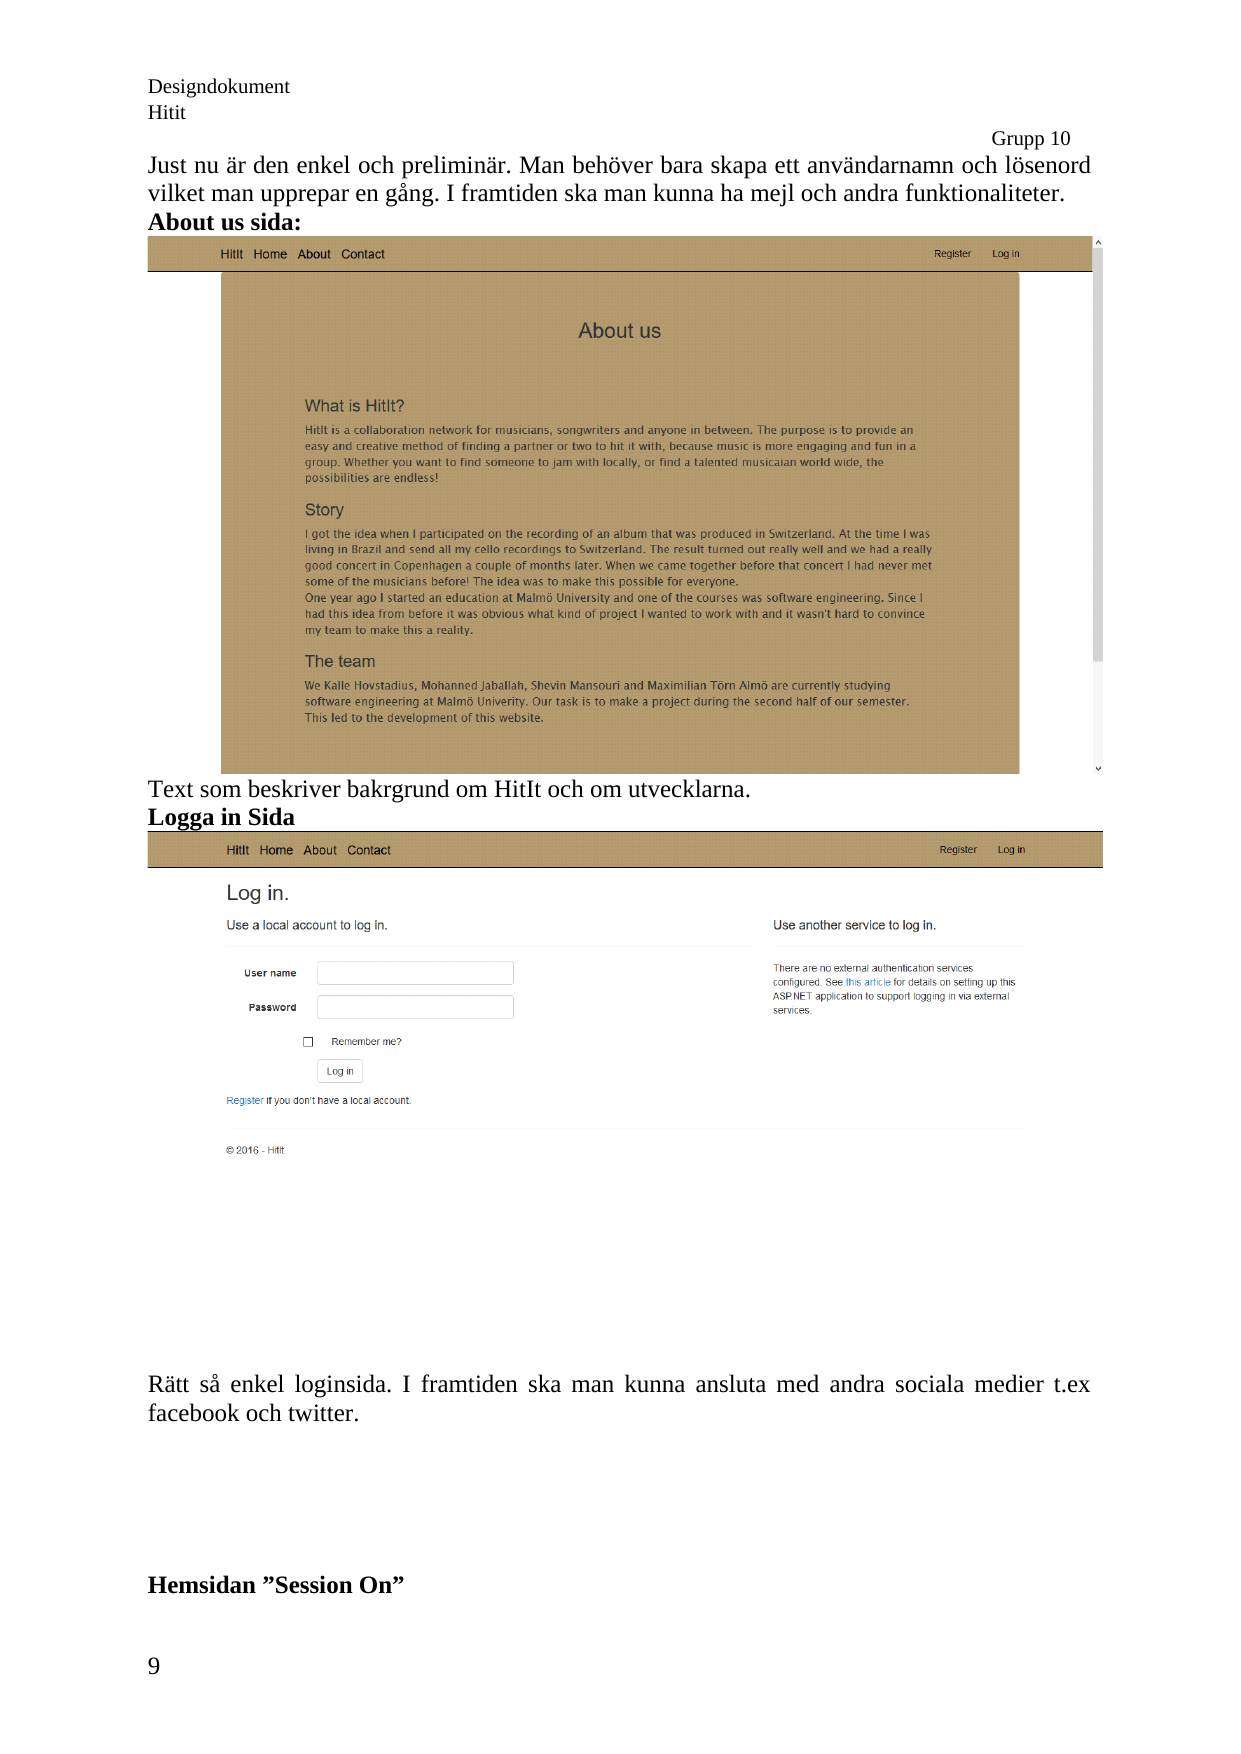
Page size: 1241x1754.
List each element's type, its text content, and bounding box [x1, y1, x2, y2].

text Logga in Sida [148, 802, 1093, 831]
text Just nu är den enkel och preliminär. Man behöver bara skapa ett användarnamn och lösenord vilket man upprepar en gång. I framtiden ska man kunna ha mejl och andra funktionaliteter. [148, 150, 1093, 207]
text Hemsidan ”Session On” [148, 1570, 1093, 1599]
text Rätt så enkel loginsida. I framtiden ska man kunna ansluta med andra sociala medier t.ex facebook och twitter. [148, 1369, 1093, 1427]
text About us sida: [148, 207, 1093, 236]
text Text som beskriver bakrgrund om HitIt och om utvecklarna. [148, 774, 1093, 802]
